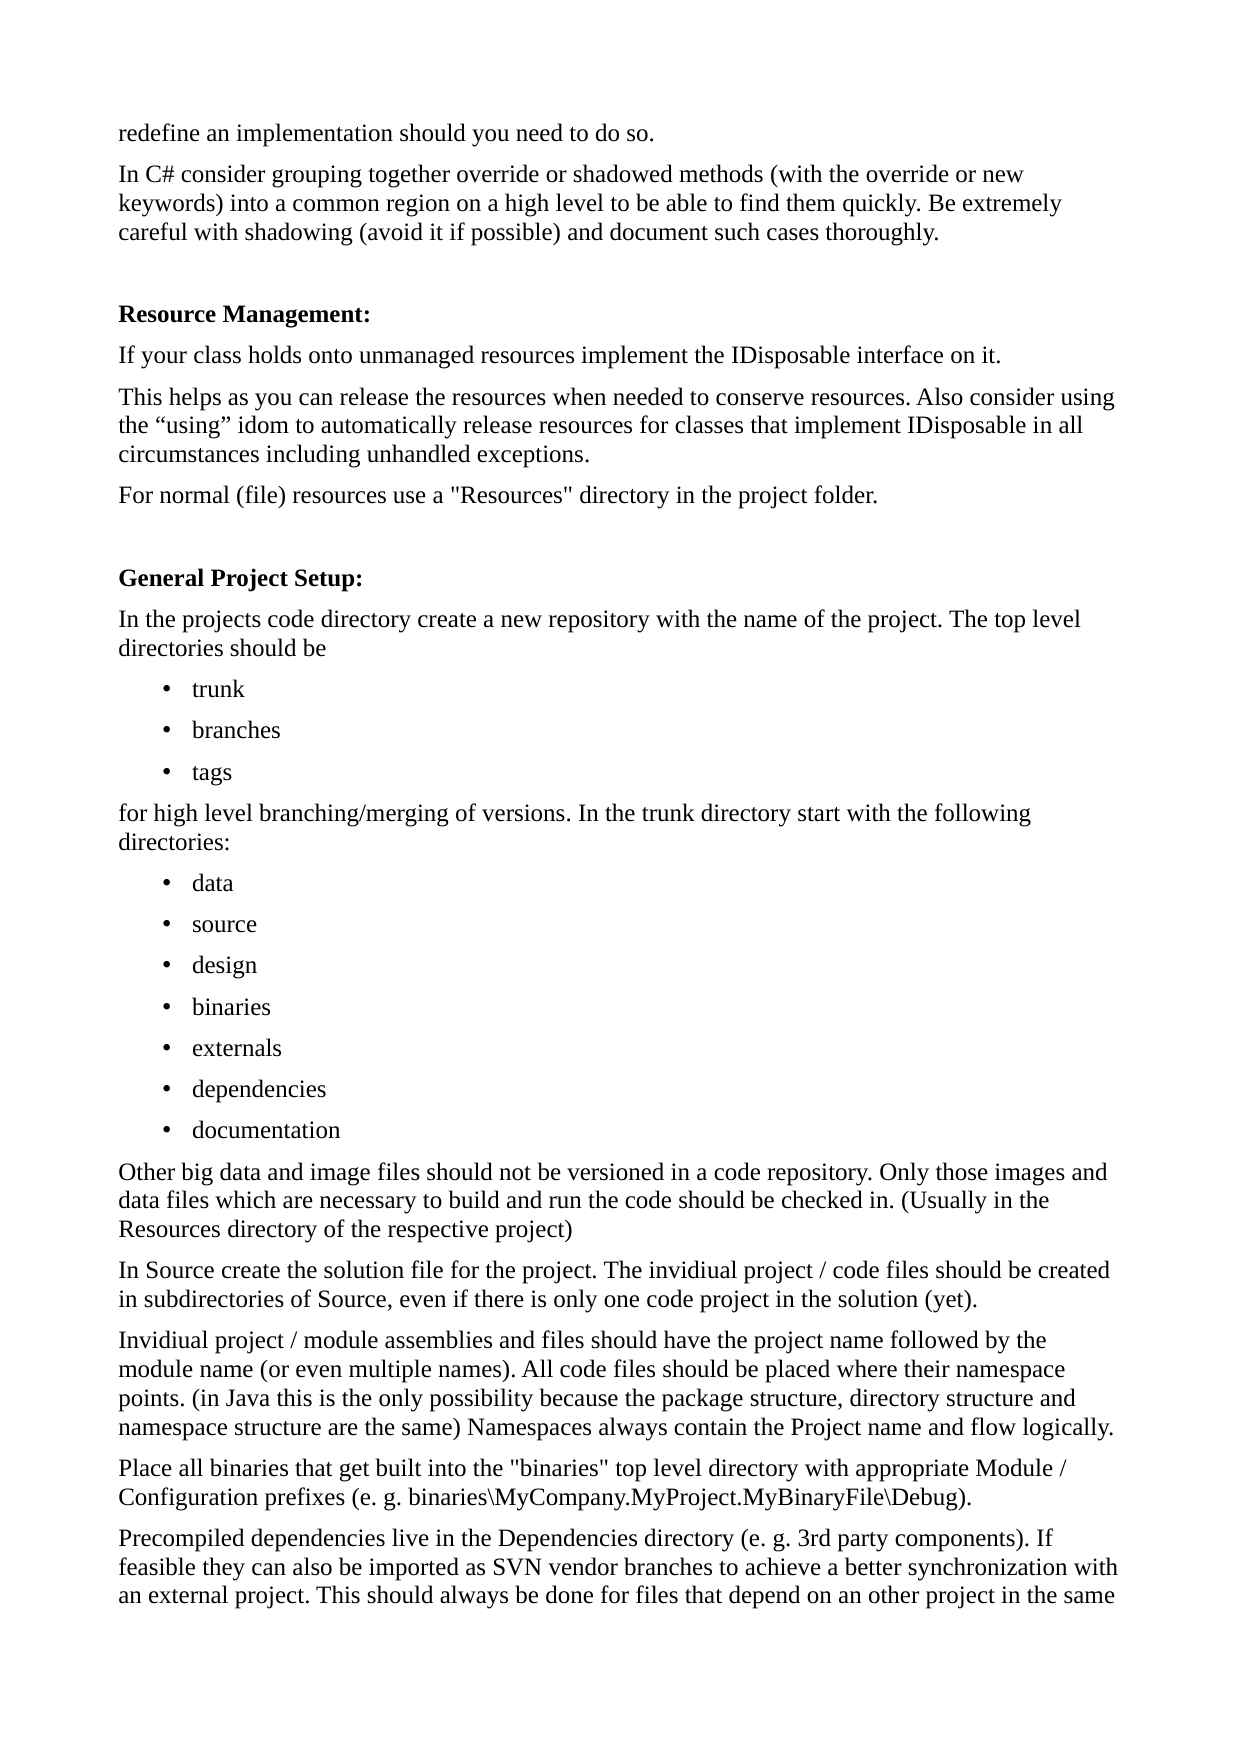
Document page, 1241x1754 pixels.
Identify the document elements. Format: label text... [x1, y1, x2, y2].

text for high level branching/merging of versions. In the trunk directory start with the following directories: [118, 798, 1122, 856]
list trunk [162, 674, 1122, 703]
list binaries [162, 992, 1122, 1021]
list branches [162, 716, 1122, 744]
text If your class holds onto unmanaged resources implement the IDisposable interface on it. [118, 341, 1122, 369]
text Place all binaries that get built into the "binaries" top level directory with appropriate Module / Configuration prefixes (e. g. binaries\MyCompany.MyProject.MyBinaryFile\Debug). [118, 1453, 1122, 1511]
text Other big data and image files should not be versioned in a code repository. Only those images and data files which are necessary to build and run the code should be checked in. (Usually in the Resources directory of the respective project) [118, 1157, 1122, 1243]
list source [162, 909, 1122, 938]
list tags [162, 757, 1122, 786]
list externals [162, 1033, 1122, 1062]
text redefine an implementation should you need to do so. [118, 118, 1122, 147]
text General Project Setup: [118, 563, 1122, 592]
text In the projects code directory create a new repository with the name of the project. The top level directories should be [118, 604, 1122, 662]
list documentation [162, 1116, 1122, 1144]
text This helps as you can release the resources when needed to conserve resources. Also consider using the “using” idom to automatically release resources for classes that implement IDisposable in all circumstances including unhandled exceptions. [118, 382, 1122, 468]
text In Source create the solution file for the project. The invidiual project / code files should be created in subdirectories of Source, even if there is only one code project in the solution (yet). [118, 1256, 1122, 1313]
text In C# consider grouping together override or shadowed methods (with the override or new keywords) into a common region on a high level to be able to find them quickly. Be extremely careful with shadowing (avoid it if possible) and document such cases thoroughly. [118, 159, 1122, 246]
text For normal (file) resources use a "Resources" directory in the project folder. [118, 481, 1122, 509]
list dependencies [162, 1074, 1122, 1103]
text Precompiled dependencies live in the Dependencies directory (e. g. 3rd party components). If feasible they can also be imported as SVN vendor branches to achieve a better synchronization with an external project. This should always be done for files that depend on an other project in the same [118, 1523, 1122, 1609]
list data [162, 868, 1122, 897]
list design [162, 951, 1122, 979]
text Invidiual project / module assemblies and files should have the project name followed by the module name (or even multiple names). All code files should be placed where their namespace points. (in Java this is the only possibility because the package structure, directory structure and namespace structure are the same) Namespaces always contain the Project name and flow logically. [118, 1326, 1122, 1441]
text Resource Management: [118, 299, 1122, 328]
